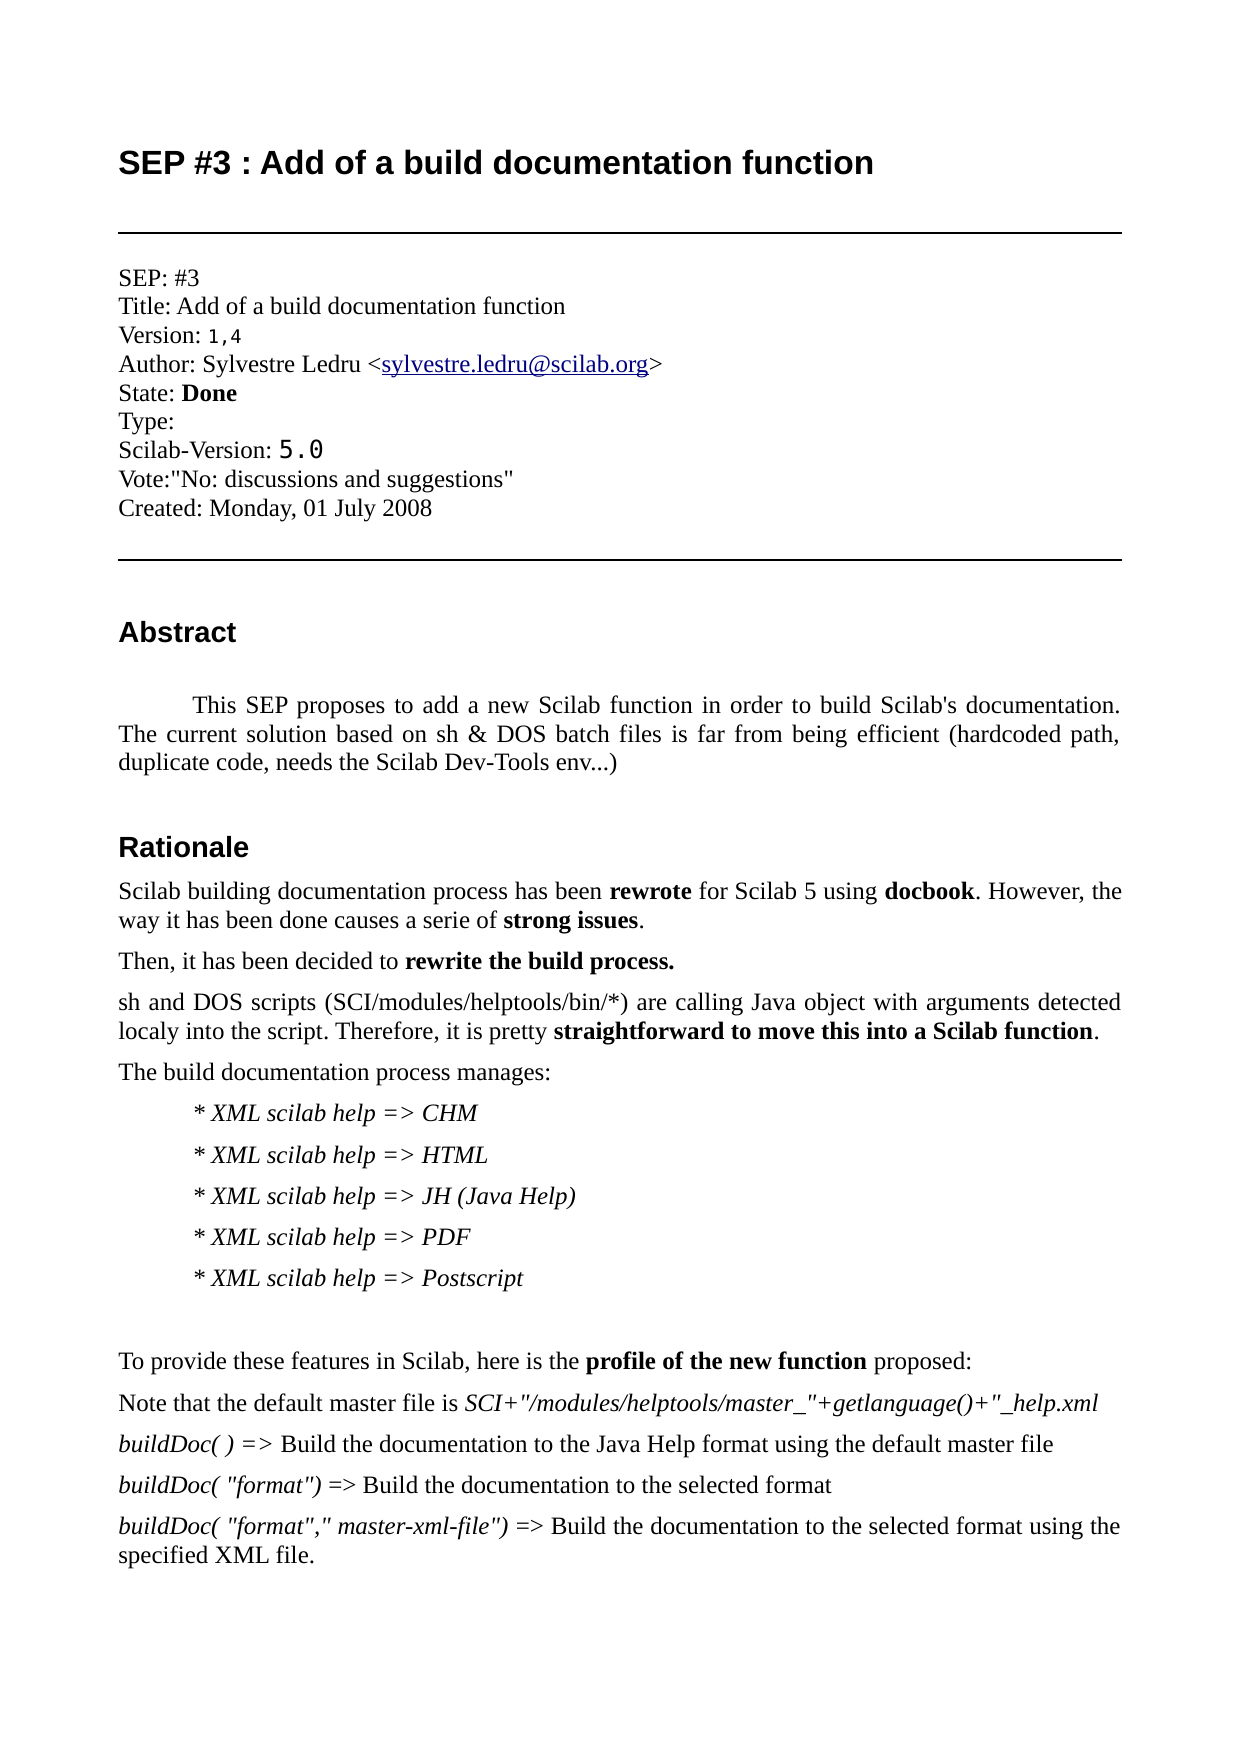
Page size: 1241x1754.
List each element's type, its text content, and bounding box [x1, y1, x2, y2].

text * XML scilab help => PDF [118, 1222, 1122, 1251]
text This SEP proposes to add a new Scilab function in order to build Scilab's documentation. The current solution based on sh & DOS batch files is far from being efficient (hardcoded path, duplicate code, needs the Scilab Dev-Tools env...) [118, 690, 1122, 776]
text Vote:"No: discussions and suggestions" [118, 464, 1122, 493]
text Created: Monday, 01 July 2008 [118, 493, 1122, 522]
text buildDoc( ) => Build the documentation to the Java Help format using the default master file [118, 1429, 1122, 1458]
text Version: 1,4 [118, 320, 1122, 349]
text The build documentation process manages: [118, 1057, 1122, 1086]
text To provide these features in Scilab, here is the profile of the new function proposed: [44, 1346, 1122, 1375]
text Scilab-Version: ﻿5.0 [118, 435, 1122, 464]
text Then, it has been decided to rewrite the build process. [118, 946, 1122, 975]
text buildDoc( "format"," master-xml-file") => Build the documentation to the selected format using the specified XML file. [118, 1511, 1122, 1569]
text Type: [118, 406, 1122, 435]
text SEP: #3 [118, 263, 1122, 291]
text * XML scilab help => CHM [118, 1098, 1122, 1127]
text * XML scilab help => JH (Java Help) [118, 1181, 1122, 1210]
subtitle SEP #3 : Add of a build documentation function [118, 143, 1122, 182]
subtitle Abstract [118, 615, 1122, 649]
text * XML scilab help => Postscript [118, 1263, 1122, 1292]
text * XML scilab help => HTML [118, 1140, 1122, 1168]
text Note that the default master file is SCI+"/modules/helptools/master_"+getlanguage()+"_help.xml [44, 1388, 1122, 1416]
text State: Done [118, 378, 1122, 406]
text sh and DOS scripts (SCI/modules/helptools/bin/*) are calling Java object with arguments detected localy into the script. Therefore, it is pretty straightforward to move this into a Scilab function. [118, 987, 1122, 1045]
text buildDoc( "format") => Build the documentation to the selected format [118, 1470, 1122, 1499]
text Scilab building documentation process has been rewrote for Scilab 5 using docbook. However, the way it has been done causes a serie of strong issues. [118, 876, 1122, 933]
text Title: Add of a build documentation function [118, 291, 1122, 320]
text Author: Sylvestre Ledru <sylvestre.ledru@scilab.org> [118, 349, 1122, 378]
subtitle Rationale [118, 830, 1122, 863]
